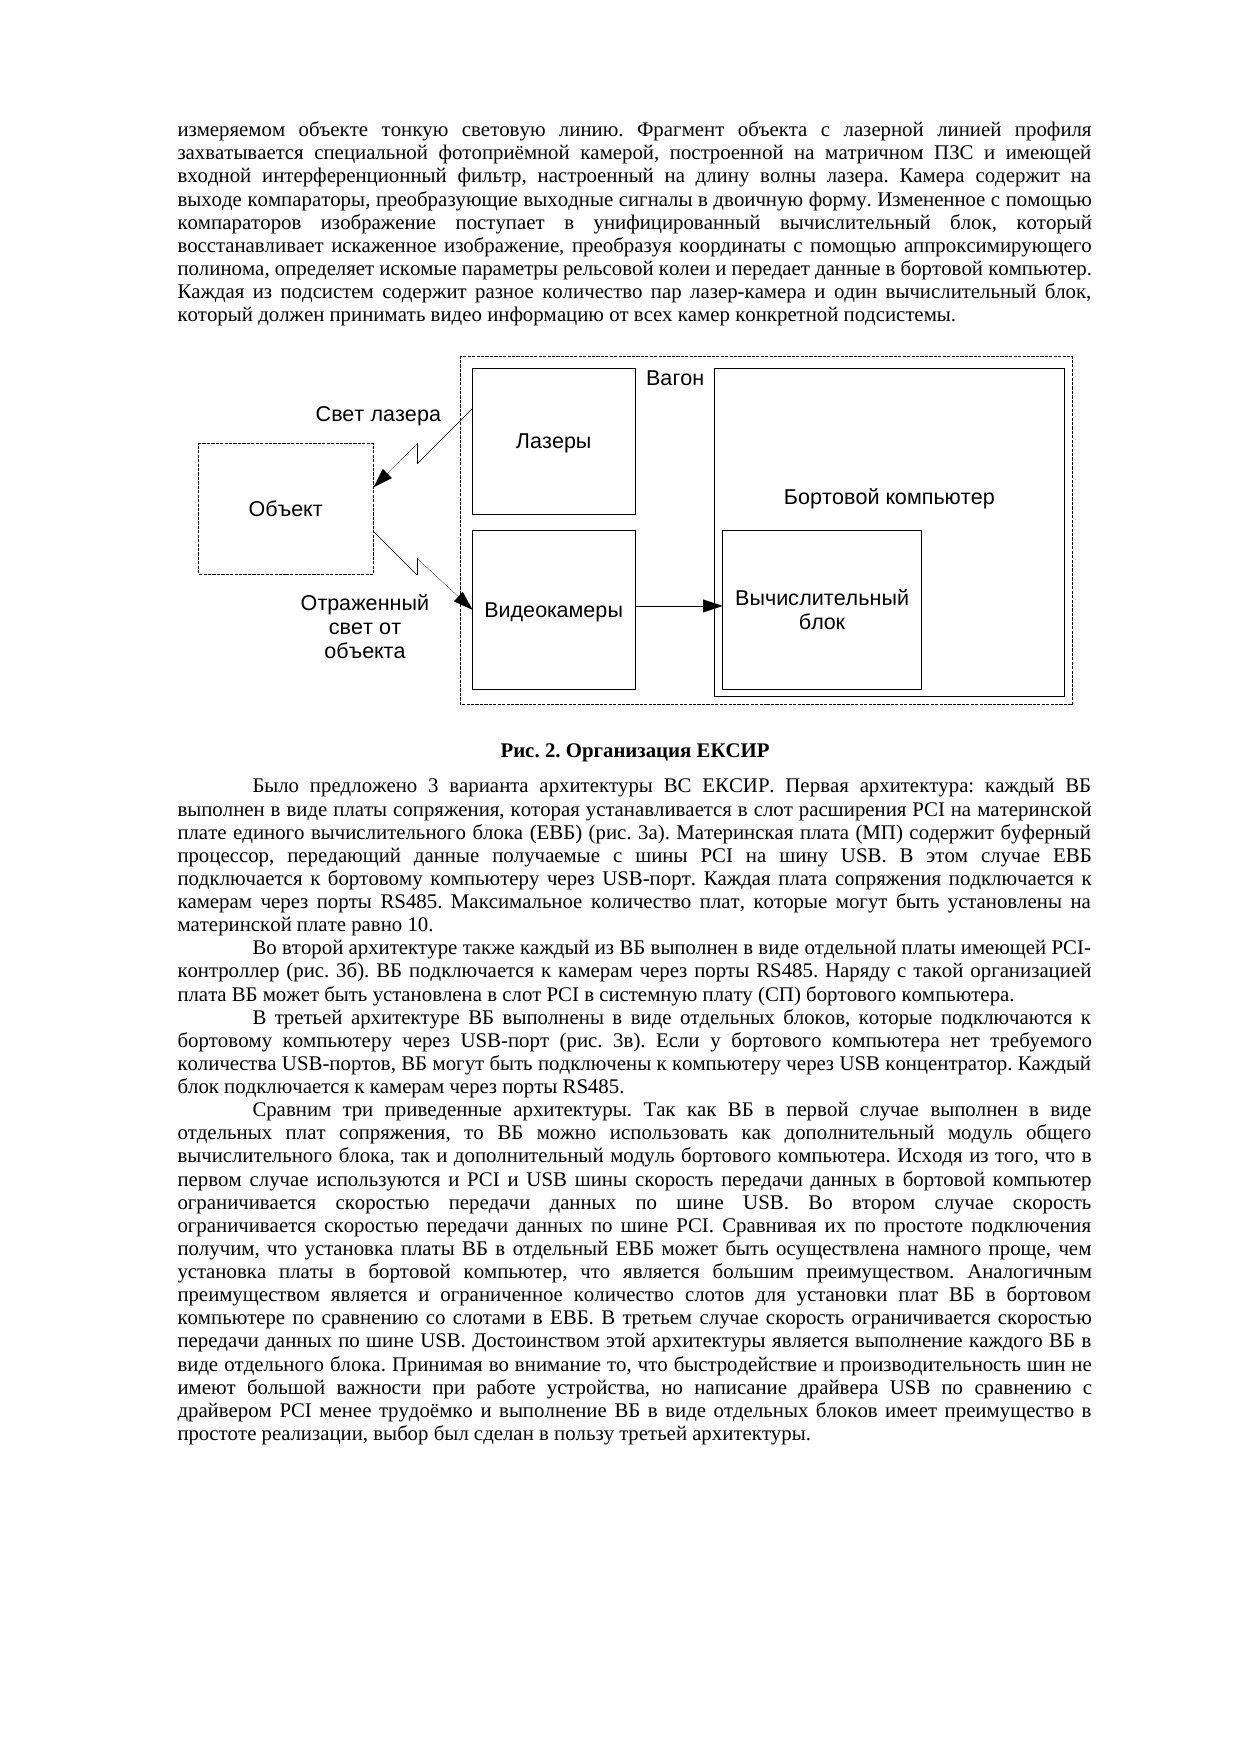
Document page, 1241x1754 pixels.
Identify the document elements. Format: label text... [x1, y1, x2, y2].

text Было предложено 3 варианта архитектуры ВС ЕКСИР. Первая архитектура: каждый ВБ выполнен в виде платы сопряжения, которая устанавливается в слот расширения PCI на материнской плате единого вычислительного блока (ЕВБ) (рис. 3а). Материнская плата (МП) содержит буферный процессор, передающий данные получаемые с шины PCI на шину USB. В этом случае ЕВБ подключается к бортовому компьютеру через USB-порт. Каждая плата сопряжения подключается к камерам через порты RS485. Максимальное количество плат, которые могут быть установлены на материнской плате равно 10. [177, 774, 1093, 936]
text Во второй архитектуре также каждый из ВБ выполнен в виде отдельной платы имеющей PCI-контроллер (рис. 3б). ВБ подключается к камерам через порты RS485. Наряду с такой организацией плата ВБ может быть установлена в слот PCI в системную плату (СП) бортового компьютера. [177, 936, 1093, 1006]
text Сравним три приведенные архитектуры. Так как ВБ в первой случае выполнен в виде отдельных плат сопряжения, то ВБ можно использовать как дополнительный модуль общего вычислительного блока, так и дополнительный модуль бортового компьютера. Исходя из того, что в первом случае используются и PCI и USB шины скорость передачи данных в бортовой компьютер ограничивается скоростью передачи данных по шине USB. Во втором случае скорость ограничивается скоростью передачи данных по шине PCI. Сравнивая их по простоте подключения получим, что установка платы ВБ в отдельный ЕВБ может быть осуществлена намного проще, чем установка платы в бортовой компьютер, что является большим преимуществом. Аналогичным преимуществом является и ограниченное количество слотов для установки плат ВБ в бортовом компьютере по сравнению со слотами в ЕВБ. В третьем случае скорость ограничивается скоростью передачи данных по шине USB. Достоинством этой архитектуры является выполнение каждого ВБ в виде отдельного блока. Принимая во внимание то, что быстродействие и производительность шин не имеют большой важности при работе устройства, но написание драйвера USB по сравнению с драйвером PCI менее трудоёмко и выполнение ВБ в виде отдельных блоков имеет преимущество в простоте реализации, выбор был сделан в пользу третьей архитектуры. [177, 1098, 1093, 1445]
text измеряемом объекте тонкую световую линию. Фрагмент объекта с лазерной линией профиля захватывается специальной фотоприёмной камерой, построенной на матричном ПЗС и имеющей входной интерференционный фильтр, настроенный на длину волны лазера. Камера содержит на выходе компараторы, преобразующие выходные сигналы в двоичную форму. Измененное с помощью компараторов изображение поступает в унифицированный вычислительный блок, который восстанавливает искаженное изображение, преобразуя координаты с помощью аппроксимирующего полинома, определяет искомые параметры рельсовой колеи и передает данные в бортовой компьютер. Каждая из подсистем содержит разное количество пар лазер-камера и один вычислительный блок, который должен принимать видео информацию от всех камер конкретной подсистемы. [177, 118, 1093, 326]
text Рис. 2. Организация ЕКСИР [177, 739, 1093, 762]
text В третьей архитектуре ВБ выполнены в виде отдельных блоков, которые подключаются к бортовому компьютеру через USB-порт (рис. 3в). Если у бортового компьютера нет требуемого количества USB-портов, ВБ могут быть подключены к компьютеру через USB концентратор. Каждый блок подключается к камерам через порты RS485. [177, 1006, 1093, 1098]
